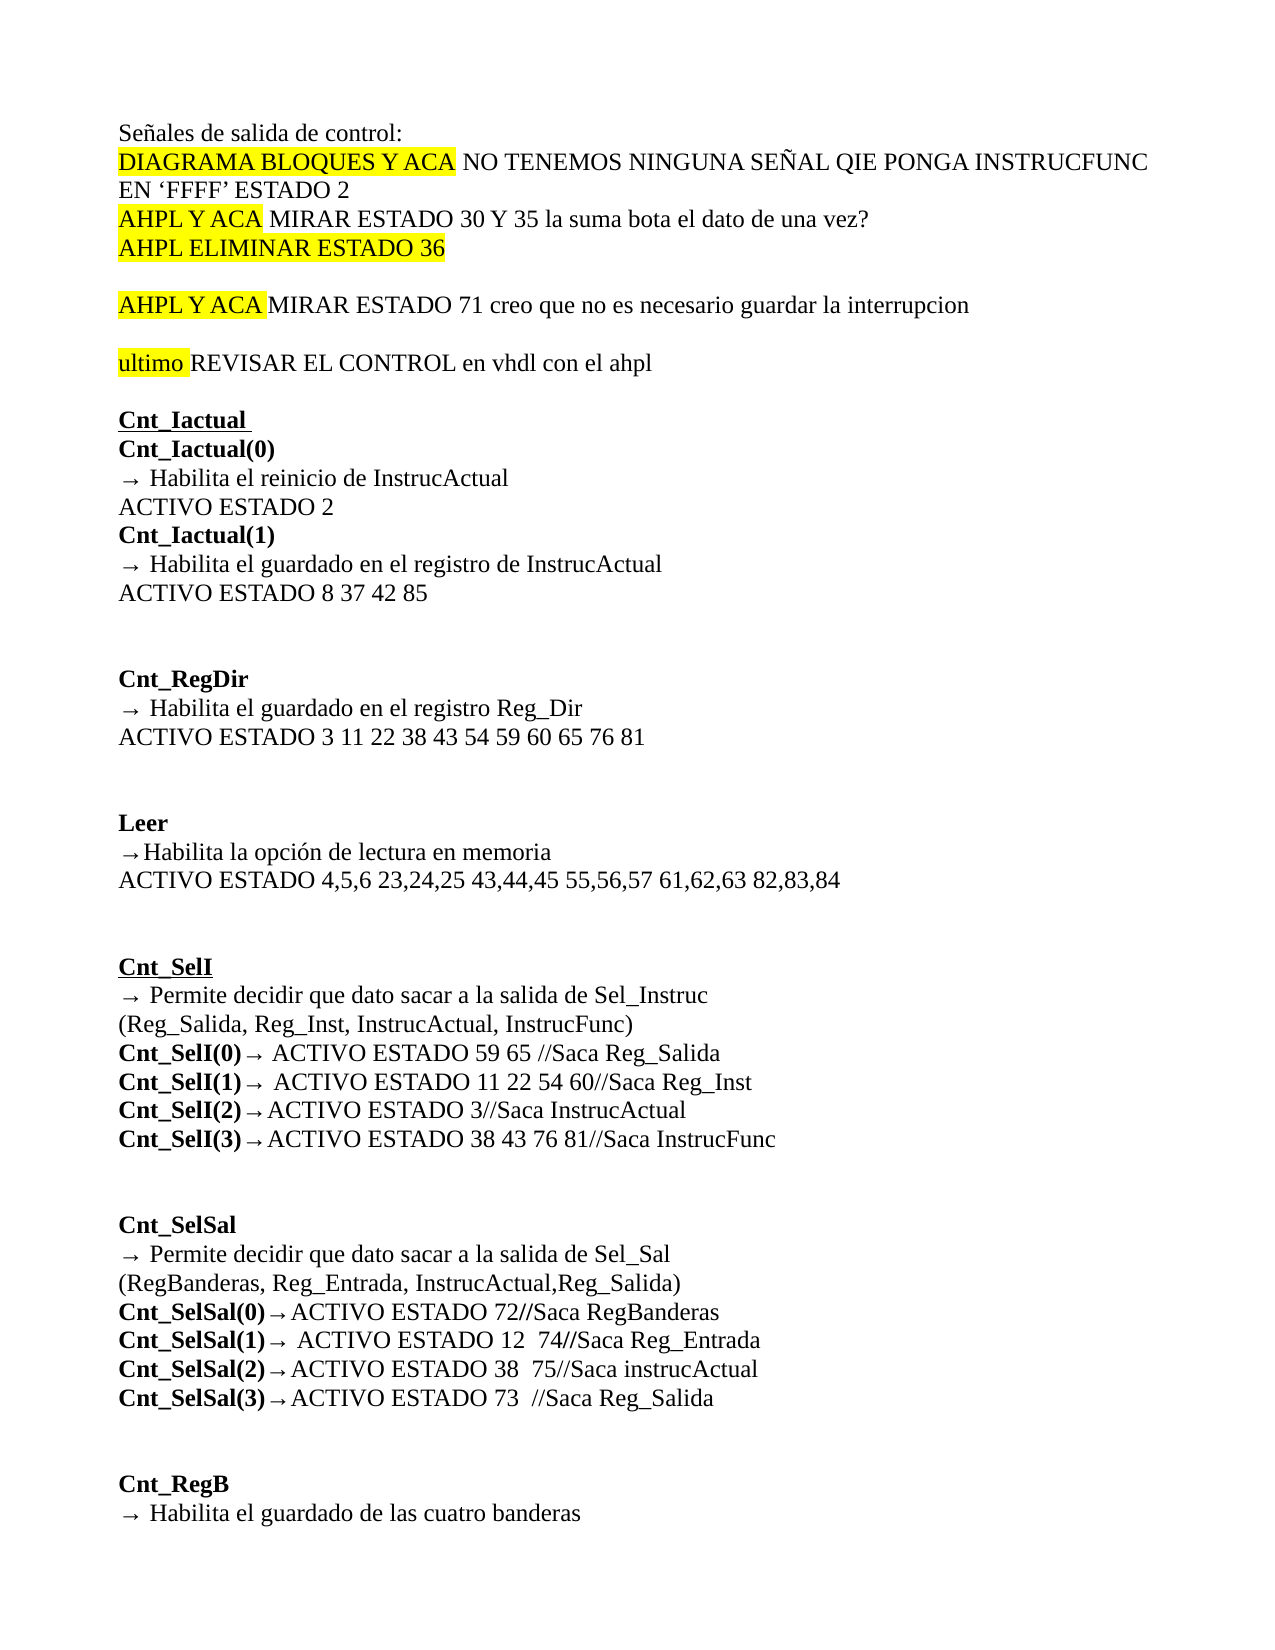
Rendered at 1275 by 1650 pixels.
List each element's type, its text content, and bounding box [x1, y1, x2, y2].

text Leer [118, 808, 1157, 837]
text Cnt_SelI [118, 952, 1157, 981]
text Cnt_SelSal(3)→ACTIVO ESTADO 73 //Saca Reg_Salida [118, 1383, 1157, 1412]
text → Permite decidir que dato sacar a la salida de Sel_Instruc [118, 981, 1157, 1009]
text AHPL Y ACA MIRAR ESTADO 71 creo que no es necesario guardar la interrupcion [118, 291, 1157, 319]
text ACTIVO ESTADO 8 37 42 85 [118, 578, 1157, 607]
text Cnt_RegB [118, 1469, 1157, 1498]
text Cnt_SelSal(0)→ACTIVO ESTADO 72//Saca RegBanderas [118, 1297, 1157, 1326]
text Cnt_SelSal(2)→ACTIVO ESTADO 38 75//Saca instrucActual [118, 1354, 1157, 1383]
text → Habilita el reinicio de InstrucActual [118, 463, 1157, 492]
text ACTIVO ESTADO 2 [118, 492, 1157, 521]
text DIAGRAMA BLOQUES Y ACA NO TENEMOS NINGUNA SEÑAL QIE PONGA INSTRUCFUNC EN ‘FFFF’ ESTADO 2 [118, 147, 1157, 204]
text ACTIVO ESTADO 4,5,6 23,24,25 43,44,45 55,56,57 61,62,63 82,83,84 [118, 866, 1157, 894]
text (Reg_Salida, Reg_Inst, InstrucActual, InstrucFunc) [118, 1009, 1157, 1038]
text Cnt_SelI(3)→ACTIVO ESTADO 38 43 76 81//Saca InstrucFunc [118, 1124, 1157, 1153]
text Cnt_SelI(0)→ ACTIVO ESTADO 59 65 //Saca Reg_Salida [118, 1038, 1157, 1067]
text → Habilita el guardado de las cuatro banderas [118, 1498, 1157, 1527]
text Cnt_SelSal(1)→ ACTIVO ESTADO 12 74//Saca Reg_Entrada [118, 1326, 1157, 1354]
text → Habilita el guardado en el registro de InstrucActual [118, 549, 1157, 578]
text Cnt_Iactual(1) [118, 521, 1157, 549]
text ultimo REVISAR EL CONTROL en vhdl con el ahpl [118, 348, 1157, 377]
text →Habilita la opción de lectura en memoria [118, 837, 1157, 866]
text Cnt_SelSal [118, 1211, 1157, 1239]
text AHPL Y ACA MIRAR ESTADO 30 Y 35 la suma bota el dato de una vez? [118, 204, 1157, 233]
text (RegBanderas, Reg_Entrada, InstrucActual,Reg_Salida) [118, 1268, 1157, 1297]
text Cnt_SelI(2)→ACTIVO ESTADO 3//Saca InstrucActual [118, 1096, 1157, 1124]
text Señales de salida de control: [118, 118, 1157, 147]
text Cnt_SelI(1)→ ACTIVO ESTADO 11 22 54 60//Saca Reg_Inst [118, 1067, 1157, 1096]
text → Permite decidir que dato sacar a la salida de Sel_Sal [118, 1239, 1157, 1268]
text Cnt_Iactual [118, 406, 1157, 434]
text AHPL ELIMINAR ESTADO 36 [118, 233, 1157, 262]
text Cnt_RegDir [118, 664, 1157, 693]
text → Habilita el guardado en el registro Reg_Dir [118, 693, 1157, 722]
text ACTIVO ESTADO 3 11 22 38 43 54 59 60 65 76 81 [118, 722, 1157, 751]
text Cnt_Iactual(0) [118, 434, 1157, 463]
